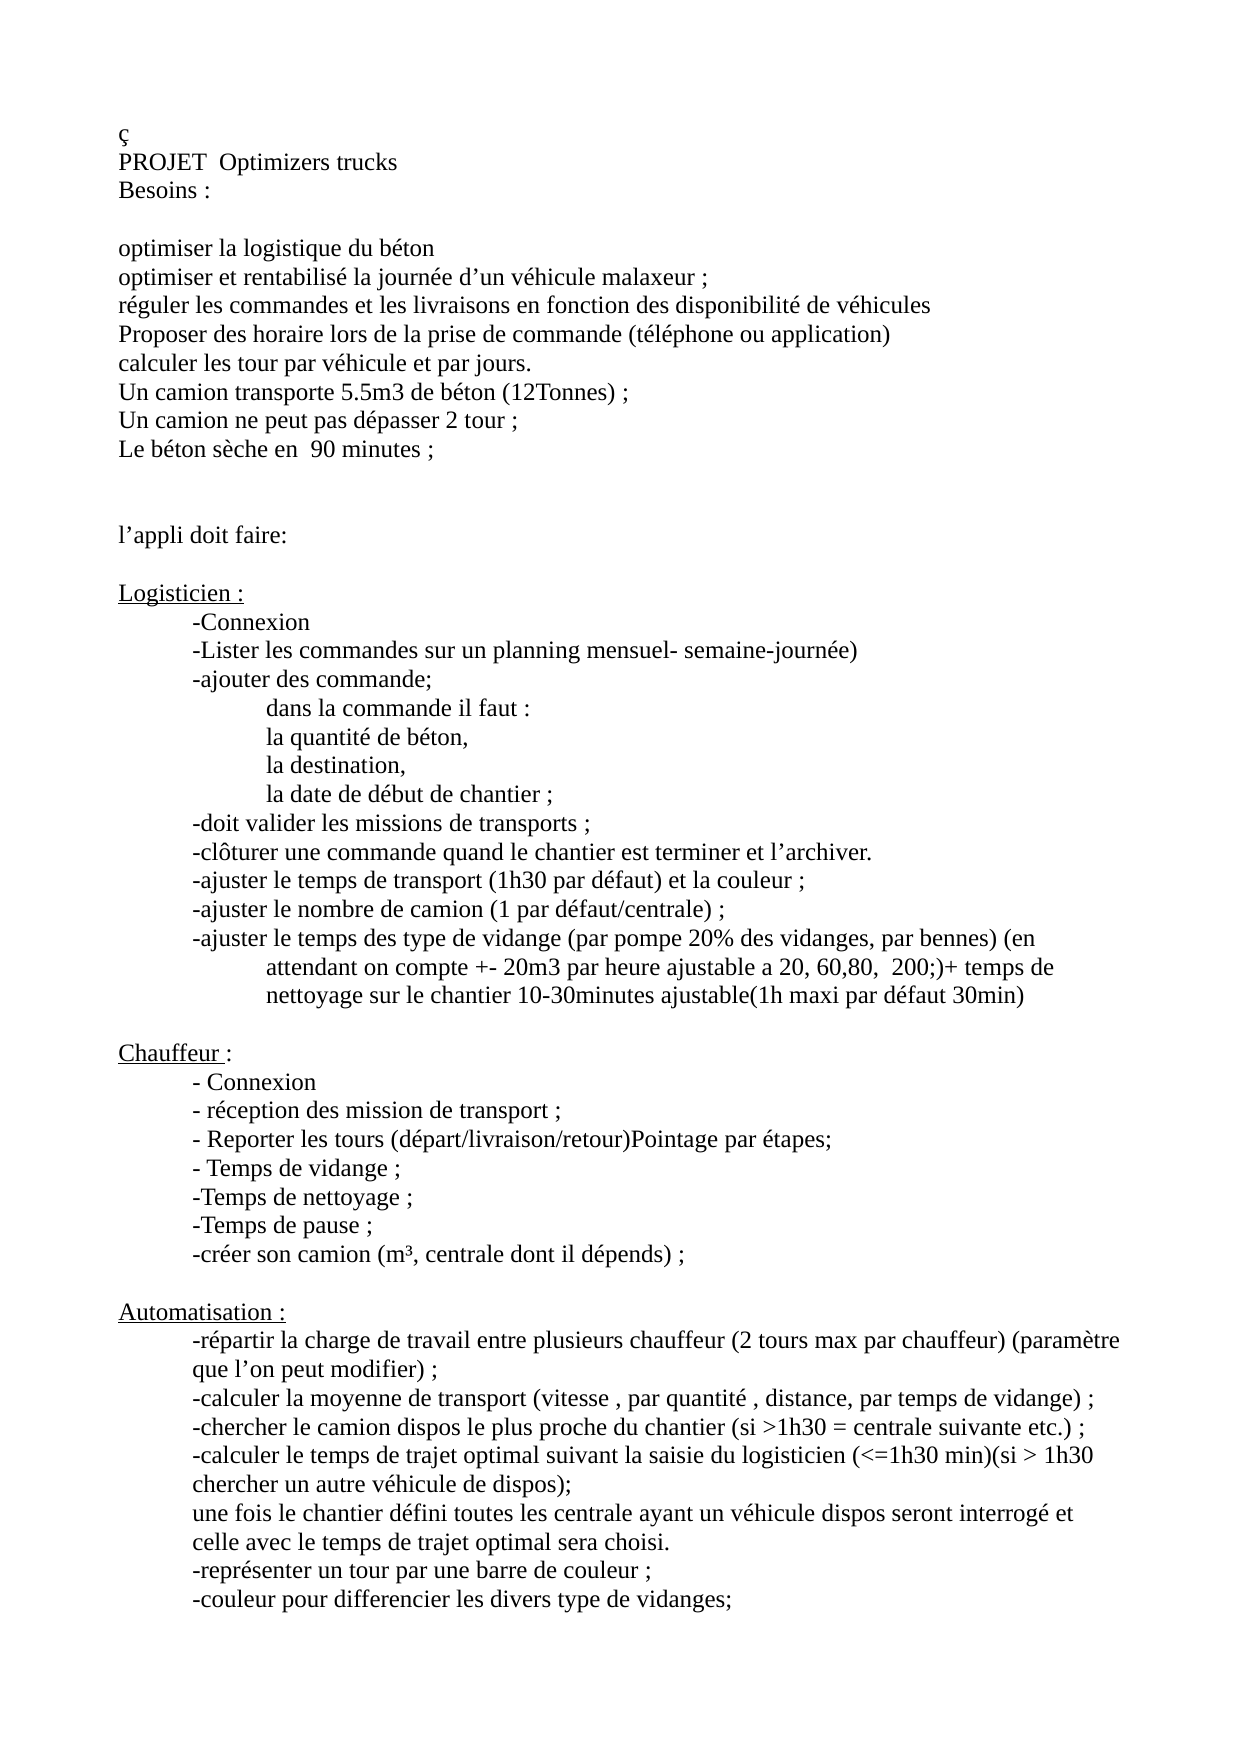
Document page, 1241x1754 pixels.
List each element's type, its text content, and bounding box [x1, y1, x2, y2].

text - Connexion [118, 1067, 1122, 1096]
text -calculer la moyenne de transport (vitesse , par quantité , distance, par temps de vidange) ; [118, 1383, 1122, 1412]
text Proposer des horaire lors de la prise de commande (téléphone ou application) [118, 319, 1122, 348]
text -Lister les commandes sur un planning mensuel- semaine-journée) [118, 636, 1122, 664]
text Chauffeur : [118, 1038, 1122, 1067]
text l’appli doit faire: [118, 521, 1122, 549]
text la date de début de chantier ; [118, 779, 1122, 808]
text -répartir la charge de travail entre plusieurs chauffeur (2 tours max par chauffeur) (paramètre que l’on peut modifier) ; [118, 1326, 1122, 1383]
text Automatisation : [118, 1297, 1122, 1326]
text -représenter un tour par une barre de couleur ; [118, 1556, 1122, 1584]
text Un camion ne peut pas dépasser 2 tour ; [118, 406, 1122, 434]
text optimiser la logistique du béton [118, 233, 1122, 262]
text -calculer le temps de trajet optimal suivant la saisie du logisticien (<=1h30 min)(si > 1h30 chercher un autre véhicule de dispos); [118, 1441, 1122, 1498]
text - Temps de vidange ; [118, 1153, 1122, 1182]
text -clôturer une commande quand le chantier est terminer et l’archiver. [118, 837, 1122, 866]
text la quantité de béton, [118, 722, 1122, 751]
text Logisticien : [118, 578, 1122, 607]
text -doit valider les missions de transports ; [118, 808, 1122, 837]
text -couleur pour differencier les divers type de vidanges; [118, 1584, 1122, 1613]
text -ajuster le temps de transport (1h30 par défaut) et la couleur ; [118, 866, 1122, 894]
text ç [118, 118, 1122, 147]
text réguler les commandes et les livraisons en fonction des disponibilité de véhicules [118, 291, 1122, 319]
text -ajuster le nombre de camion (1 par défaut/centrale) ; [118, 894, 1122, 923]
text - Reporter les tours (départ/livraison/retour)Pointage par étapes; [118, 1124, 1122, 1153]
text Un camion transporte 5.5m3 de béton (12Tonnes) ; [118, 377, 1122, 406]
text Le béton sèche en 90 minutes ; [118, 434, 1122, 463]
text PROJET Optimizers trucks [118, 147, 1122, 176]
text une fois le chantier défini toutes les centrale ayant un véhicule dispos seront interrogé et celle avec le temps de trajet optimal sera choisi. [118, 1498, 1122, 1556]
text dans la commande il faut : [118, 693, 1122, 722]
text optimiser et rentabilisé la journée d’un véhicule malaxeur ; [118, 262, 1122, 291]
text -Connexion [118, 607, 1122, 636]
text -ajuster le temps des type de vidange (par pompe 20% des vidanges, par bennes) (en attendant on compte +- 20m3 par heure ajustable a 20, 60,80, 200;)+ temps de nettoyage sur le chantier 10-30minutes ajustable(1h maxi par défaut 30min) [118, 923, 1122, 1009]
text la destination, [118, 751, 1122, 779]
text - réception des mission de transport ; [118, 1096, 1122, 1124]
text calculer les tour par véhicule et par jours. [118, 348, 1122, 377]
text -chercher le camion dispos le plus proche du chantier (si >1h30 = centrale suivante etc.) ; [118, 1412, 1122, 1441]
text -créer son camion (m³, centrale dont il dépends) ; [118, 1239, 1122, 1268]
text Besoins : [118, 176, 1122, 204]
text -Temps de nettoyage ; [118, 1182, 1122, 1211]
text -Temps de pause ; [118, 1211, 1122, 1239]
text -ajouter des commande; [118, 664, 1122, 693]
